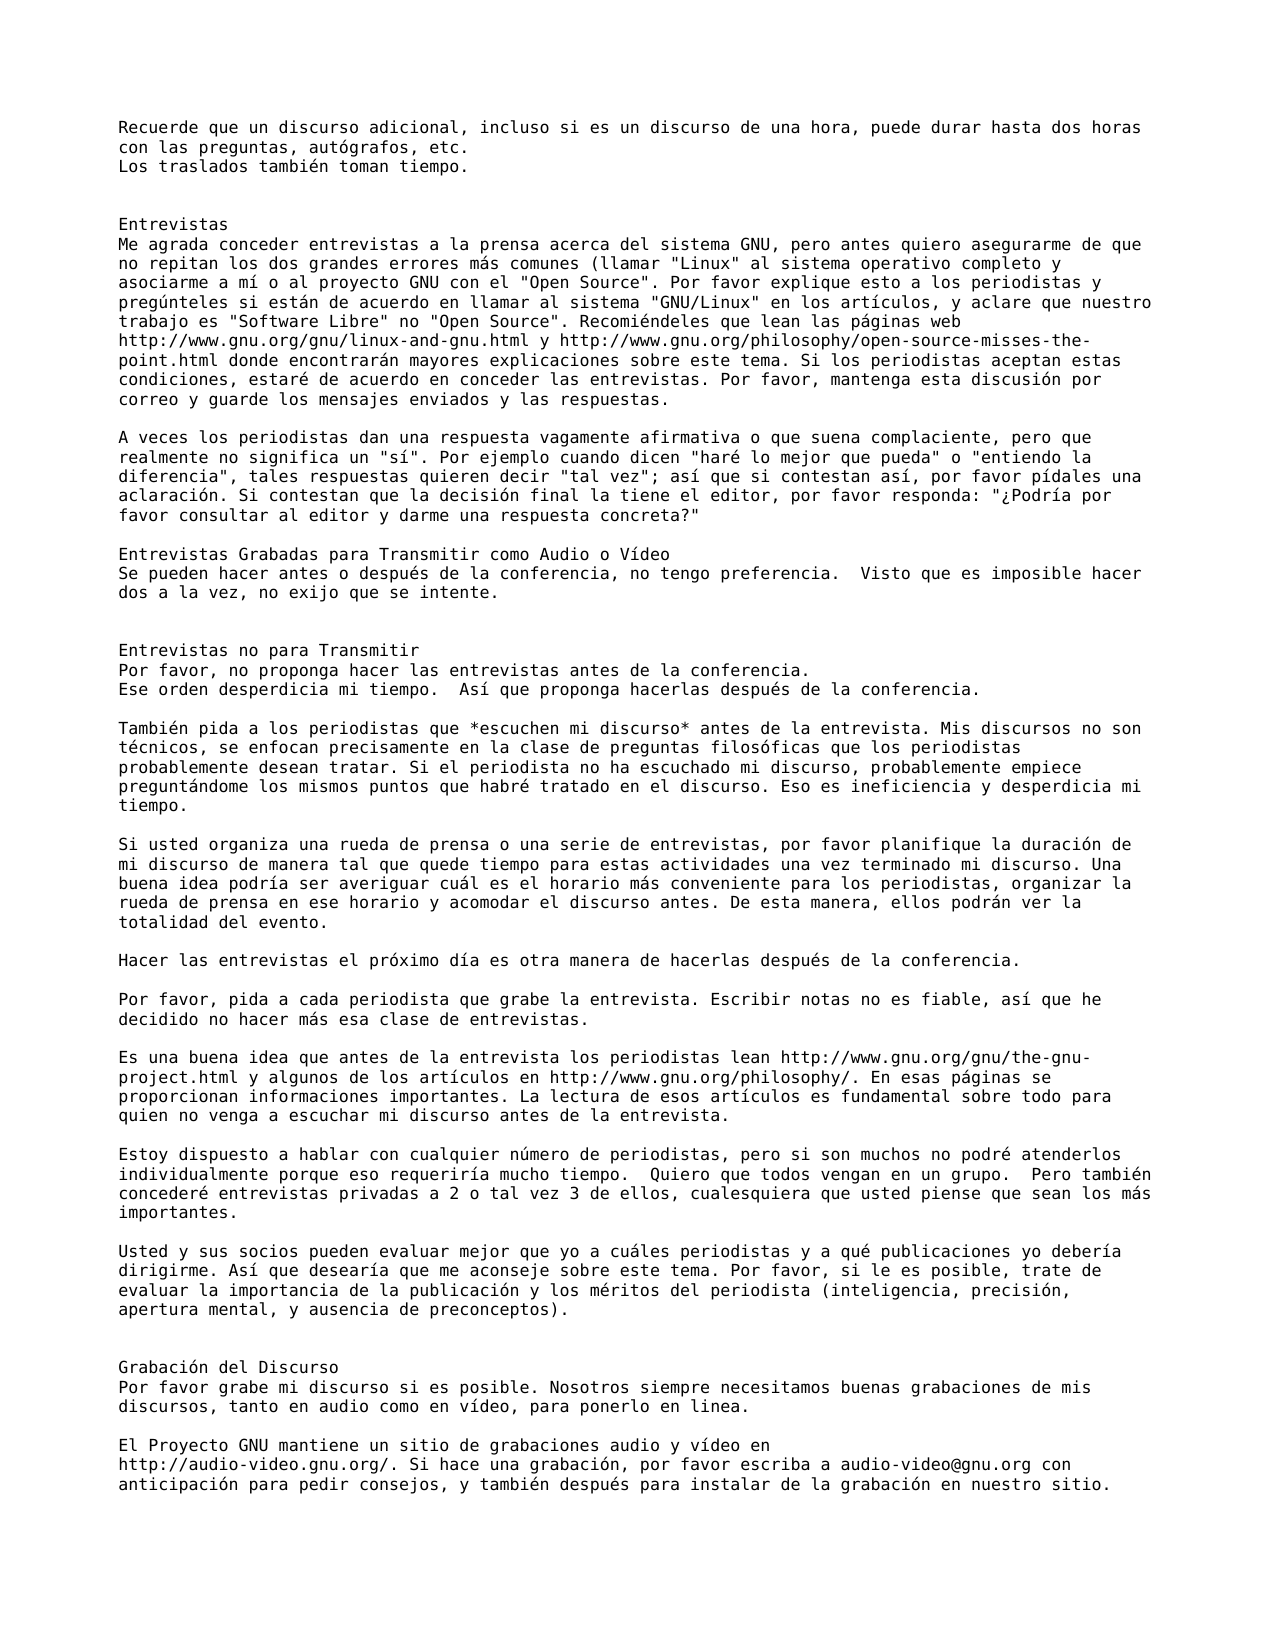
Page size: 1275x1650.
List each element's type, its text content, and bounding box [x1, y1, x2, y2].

text Grabación del Discurso [118, 1358, 1157, 1377]
text Por favor, pida a cada periodista que grabe la entrevista. Escribir notas no es fiable, así que he decidido no hacer más esa clase de entrevistas. [118, 990, 1157, 1029]
text http://audio-video.gnu.org/. Si hace una grabación, por favor escriba a audio-video@gnu.org con anticipación para pedir consejos, y también después para instalar de la grabación en nuestro sitio. [118, 1455, 1157, 1494]
text Los traslados también toman tiempo. [118, 157, 1157, 176]
text Ese orden desperdicia mi tiempo. Así que proponga hacerlas después de la conferencia. [118, 680, 1157, 699]
text Hacer las entrevistas el próximo día es otra manera de hacerlas después de la conferencia. [118, 951, 1157, 971]
text A veces los periodistas dan una respuesta vagamente afirmativa o que suena complaciente, pero que realmente no significa un "sí". Por ejemplo cuando dicen "haré lo mejor que pueda" o "entiendo la diferencia", tales respuestas quieren decir "tal vez"; así que si contestan así, por favor pídales una aclaración. Si contestan que la decisión final la tiene el editor, por favor responda: "¿Podría por favor consultar al editor y darme una respuesta concreta?" [118, 428, 1157, 525]
text Si usted organiza una rueda de prensa o una serie de entrevistas, por favor planifique la duración de mi discurso de manera tal que quede tiempo para estas actividades una vez terminado mi discurso. Una buena idea podría ser averiguar cuál es el horario más conveniente para los periodistas, organizar la rueda de prensa en ese horario y acomodar el discurso antes. De esta manera, ellos podrán ver la totalidad del evento. [118, 835, 1157, 932]
text Usted y sus socios pueden evaluar mejor que yo a cuáles periodistas y a qué publicaciones yo debería dirigirme. Así que desearía que me aconseje sobre este tema. Por favor, si le es posible, trate de evaluar la importancia de la publicación y los méritos del periodista (inteligencia, precisión, apertura mental, y ausencia de preconceptos). [118, 1242, 1157, 1319]
text Entrevistas no para Transmitir [118, 641, 1157, 661]
text Se pueden hacer antes o después de la conferencia, no tengo preferencia. Visto que es imposible hacer dos a la vez, no exijo que se intente. [118, 564, 1157, 602]
text Me agrada conceder entrevistas a la prensa acerca del sistema GNU, pero antes quiero asegurarme de que no repitan los dos grandes errores más comunes (llamar "Linux" al sistema operativo completo y asociarme a mí o al proyecto GNU con el "Open Source". Por favor explique esto a los periodistas y pregúnteles si están de acuerdo en llamar al sistema "GNU/Linux" en los artículos, y aclare que nuestro trabajo es "Software Libre" no "Open Source". Recomiéndeles que lean las páginas web http://www.gnu.org/gnu/linux-and-gnu.html y http://www.gnu.org/philosophy/open-source-misses-the-point.html donde encontrarán mayores explicaciones sobre este tema. Si los periodistas aceptan estas condiciones, estaré de acuerdo en conceder las entrevistas. Por favor, mantenga esta discusión por correo y guarde los mensajes enviados y las respuestas. [118, 234, 1157, 409]
text Entrevistas Grabadas para Transmitir como Audio o Vídeo [118, 544, 1157, 564]
text Por favor, no proponga hacer las entrevistas antes de la conferencia. [118, 661, 1157, 680]
text También pida a los periodistas que *escuchen mi discurso* antes de la entrevista. Mis discursos no son técnicos, se enfocan precisamente en la clase de preguntas filosóficas que los periodistas probablemente desean tratar. Si el periodista no ha escuchado mi discurso, probablemente empiece preguntándome los mismos puntos que habré tratado en el discurso. Eso es ineficiencia y desperdicia mi tiempo. [118, 719, 1157, 816]
text Entrevistas [118, 215, 1157, 234]
text Es una buena idea que antes de la entrevista los periodistas lean http://www.gnu.org/gnu/the-gnu-project.html y algunos de los artículos en http://www.gnu.org/philosophy/. En esas páginas se proporcionan informaciones importantes. La lectura de esos artículos es fundamental sobre todo para quien no venga a escuchar mi discurso antes de la entrevista. [118, 1048, 1157, 1126]
text Estoy dispuesto a hablar con cualquier número de periodistas, pero si son muchos no podré atenderlos individualmente porque eso requeriría mucho tiempo. Quiero que todos vengan en un grupo. Pero también concederé entrevistas privadas a 2 o tal vez 3 de ellos, cualesquiera que usted piense que sean los más importantes. [118, 1145, 1157, 1222]
text Por favor grabe mi discurso si es posible. Nosotros siempre necesitamos buenas grabaciones de mis discursos, tanto en audio como en vídeo, para ponerlo en linea. [118, 1377, 1157, 1416]
text El Proyecto GNU mantiene un sitio de grabaciones audio y vídeo en [118, 1436, 1157, 1455]
text Recuerde que un discurso adicional, incluso si es un discurso de una hora, puede durar hasta dos horas con las preguntas, autógrafos, etc. [118, 118, 1157, 157]
